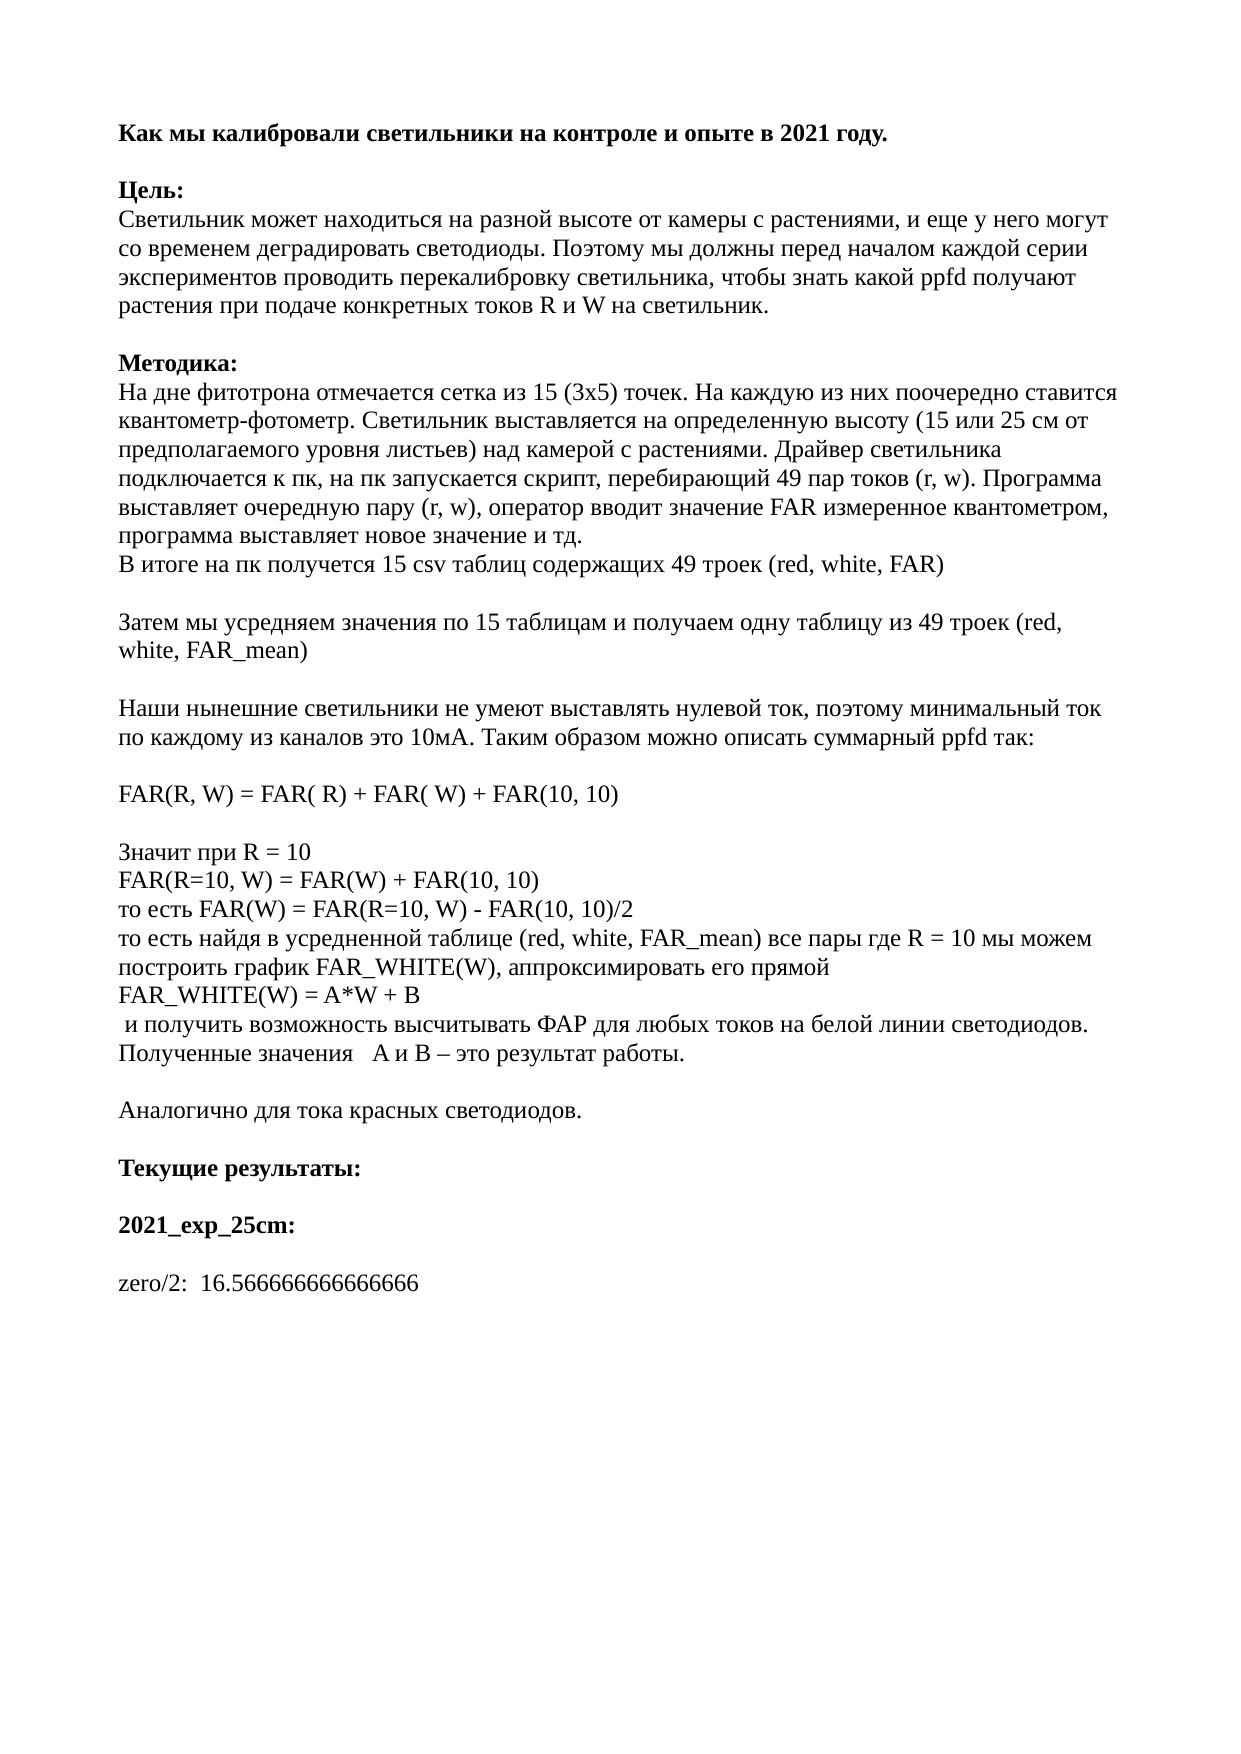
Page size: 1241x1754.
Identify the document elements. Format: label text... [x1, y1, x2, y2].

text Затем мы усредняем значения по 15 таблицам и получаем одну таблицу из 49 троек (red, white, FAR_mean) [118, 607, 1122, 664]
text Текущие результаты: [118, 1153, 1122, 1182]
text Цель: [118, 176, 1122, 204]
text 2021_exp_25cm: [118, 1182, 1122, 1239]
text FAR(R, W) = FAR( R) + FAR( W) + FAR(10, 10) Значит при R = 10 FAR(R=10, W) = FAR(W) + FAR(10, 10) [118, 779, 1122, 894]
text Аналогично для тока красных светодиодов. [118, 1096, 1122, 1124]
text Методика: На дне фитотрона отмечается сетка из 15 (3х5) точек. На каждую из них поочередно ставится квантометр-фотометр. Светильник выставляется на определенную высоту (15 или 25 см от предполагаемого уровня листьев) над камерой с растениями. Драйвер светильника подключается к пк, на пк запускается скрипт, перебирающий 49 пар токов (r, w). Программа выставляет очередную пару (r, w), оператор вводит значение FAR измеренное квантометром, программа выставляет новое значение и тд. В итоге на пк получется 15 csv таблиц содержащих 49 троек (red, white, FAR) [118, 319, 1122, 578]
text то есть FAR(W) = FAR(R=10, W) - FAR(10, 10)/2 [118, 894, 1122, 923]
text Наши нынешние светильники не умеют выставлять нулевой ток, поэтому минимальный ток по каждому из каналов это 10мА. Таким образом можно описать суммарный ppfd так: [118, 693, 1122, 779]
text Как мы калибровали светильники на контроле и опыте в 2021 году. [118, 118, 1122, 147]
text zero/2: 16.566666666666666 [118, 1268, 1122, 1297]
text Светильник может находиться на разной высоте от камеры с растениями, и еще у него могут со временем деградировать светодиоды. Поэтому мы должны перед началом каждой серии экспериментов проводить перекалибровку светильника, чтобы знать какой ppfd получают растения при подаче конкретных токов R и W на светильник. [118, 204, 1122, 319]
text то есть найдя в усредненной таблице (red, white, FAR_mean) все пары где R = 10 мы можем построить график FAR_WHITE(W), аппроксимировать его прямой FAR_WHITE(W) = A*W + B и получить возможность высчитывать ФАР для любых токов на белой линии светодиодов. Полученные значения A и B – это результат работы. [118, 923, 1122, 1067]
